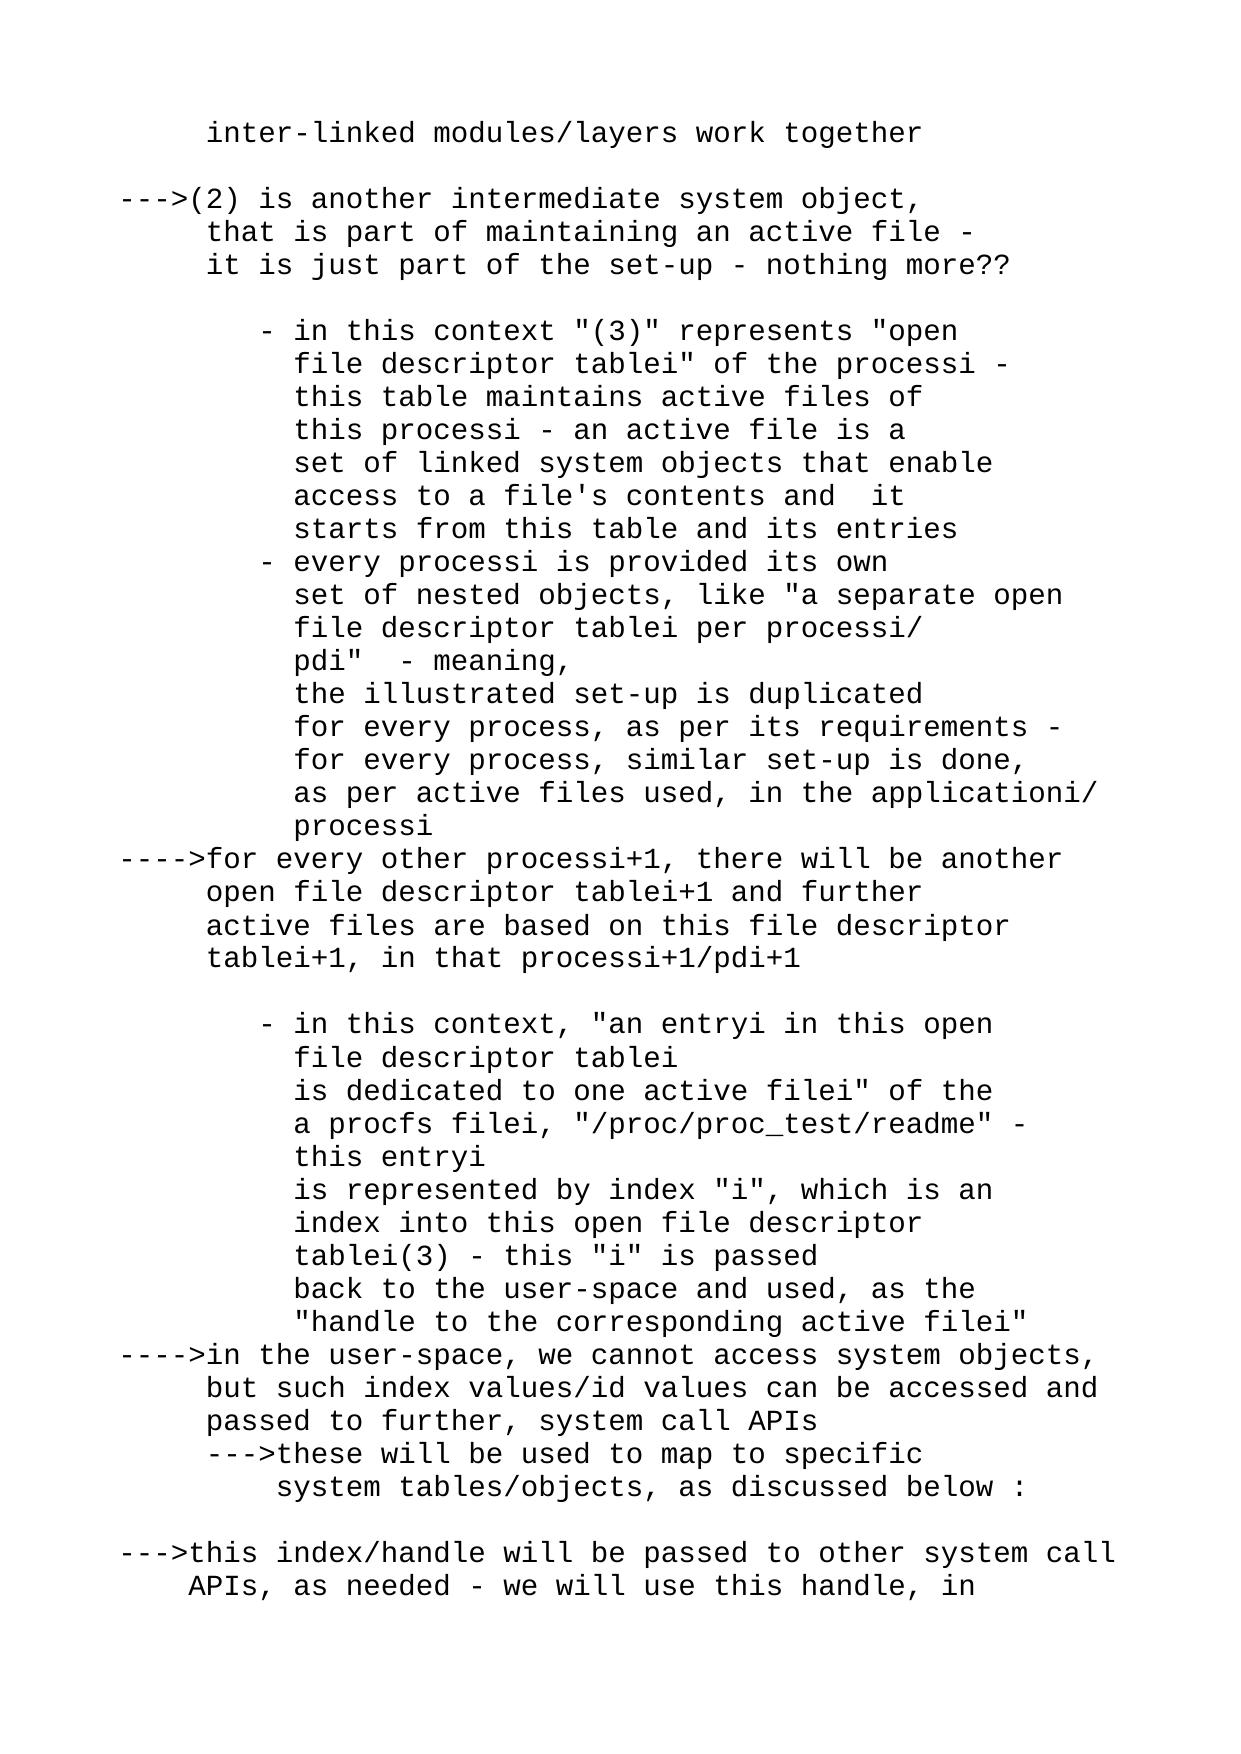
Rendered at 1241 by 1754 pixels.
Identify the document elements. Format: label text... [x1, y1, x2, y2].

text for every process, as per its requirements - [118, 712, 1122, 746]
text file descriptor tablei" of the processi - [118, 349, 1122, 382]
text it is just part of the set-up - nothing more?? [118, 250, 1122, 283]
text inter-linked modules/layers work together [118, 118, 1122, 151]
text ---->for every other processi+1, there will be another [118, 844, 1122, 878]
text - every processi is provided its own [118, 547, 1122, 580]
text ---->in the user-space, we cannot access system objects, [118, 1340, 1122, 1373]
text for every process, similar set-up is done, [118, 746, 1122, 778]
text active files are based on this file descriptor [118, 911, 1122, 944]
text access to a file's contents and it [118, 481, 1122, 514]
text that is part of maintaining an active file - [118, 217, 1122, 250]
text - in this context "(3)" represents "open [118, 316, 1122, 349]
text processi [118, 812, 1122, 844]
text this processi - an active file is a [118, 415, 1122, 448]
text "handle to the corresponding active filei" [118, 1307, 1122, 1340]
text index into this open file descriptor [118, 1208, 1122, 1241]
text file descriptor tablei per processi/ [118, 613, 1122, 646]
text is dedicated to one active filei" of the [118, 1076, 1122, 1109]
text --->this index/handle will be passed to other system call [118, 1538, 1122, 1571]
text passed to further, system call APIs [118, 1406, 1122, 1439]
text tablei(3) - this "i" is passed [118, 1241, 1122, 1274]
text --->(2) is another intermediate system object, [118, 184, 1122, 217]
text is represented by index "i", which is an [118, 1175, 1122, 1208]
text system tables/objects, as discussed below : [118, 1472, 1122, 1505]
text starts from this table and its entries [118, 514, 1122, 547]
text set of linked system objects that enable [118, 448, 1122, 481]
text --->these will be used to map to specific [118, 1439, 1122, 1472]
text a procfs filei, "/proc/proc_test/readme" - [118, 1109, 1122, 1142]
text file descriptor tablei [118, 1043, 1122, 1076]
text APIs, as needed - we will use this handle, in [118, 1571, 1122, 1604]
text open file descriptor tablei+1 and further [118, 878, 1122, 911]
text - in this context, "an entryi in this open [118, 1010, 1122, 1043]
text pdi" - meaning, [118, 646, 1122, 679]
text the illustrated set-up is duplicated [118, 679, 1122, 712]
text but such index values/id values can be accessed and [118, 1373, 1122, 1406]
text back to the user-space and used, as the [118, 1274, 1122, 1307]
text set of nested objects, like "a separate open [118, 580, 1122, 613]
text tablei+1, in that processi+1/pdi+1 [118, 944, 1122, 977]
text this entryi [118, 1142, 1122, 1175]
text this table maintains active files of [118, 382, 1122, 415]
text as per active files used, in the applicationi/ [118, 778, 1122, 812]
